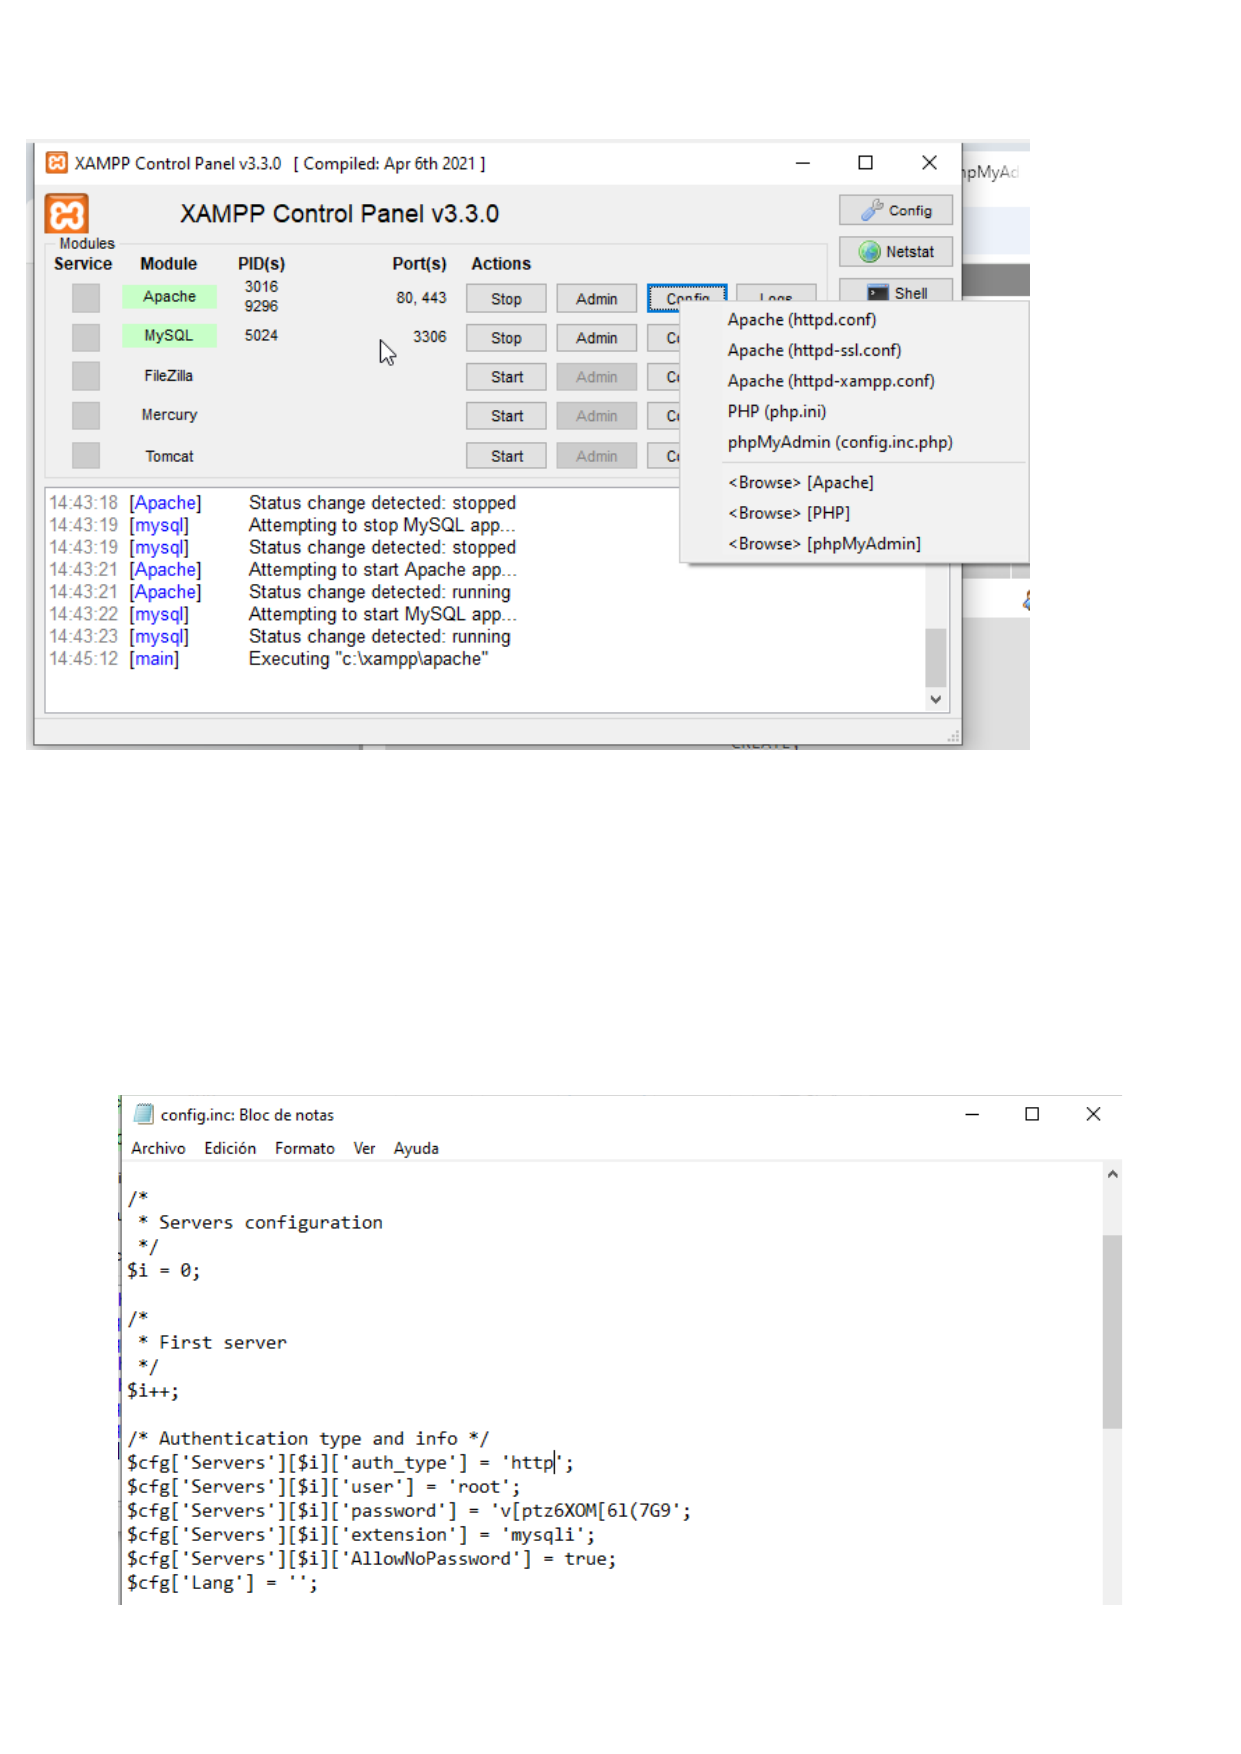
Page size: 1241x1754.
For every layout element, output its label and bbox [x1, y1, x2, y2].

picture [118, 1095, 1123, 1605]
picture [26, 139, 1030, 750]
